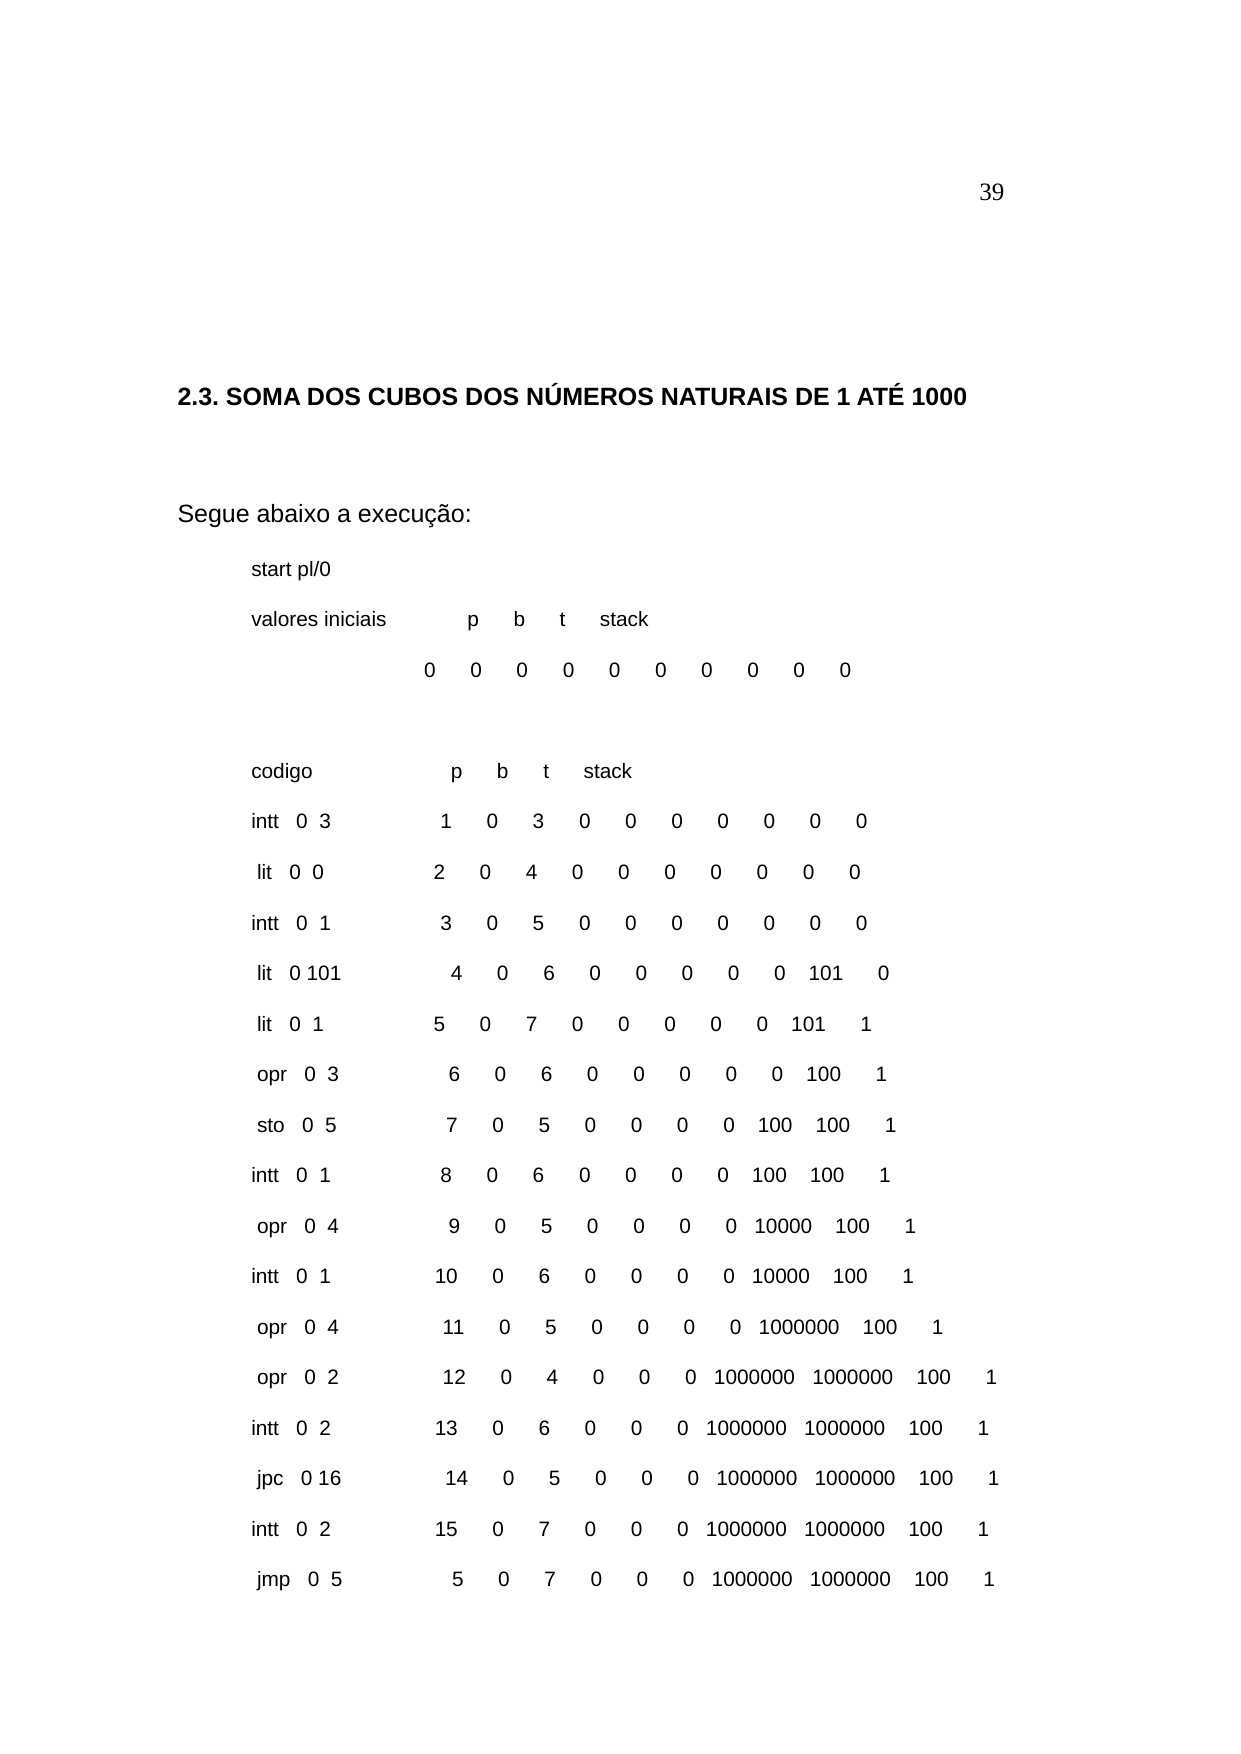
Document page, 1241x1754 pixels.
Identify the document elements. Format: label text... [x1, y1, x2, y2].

text 0 0 0 0 0 0 0 0 0 0 [251, 658, 1122, 682]
text intt 0 1 3 0 5 0 0 0 0 0 0 0 [251, 910, 1122, 934]
text codigo p b t stack [251, 759, 1122, 783]
text valores iniciais p b t stack [251, 607, 1122, 631]
text intt 0 1 8 0 6 0 0 0 0 100 100 1 [251, 1163, 1122, 1187]
text lit 0 101 4 0 6 0 0 0 0 0 101 0 [251, 961, 1122, 985]
text lit 0 1 5 0 7 0 0 0 0 0 101 1 [251, 1011, 1122, 1035]
text opr 0 4 9 0 5 0 0 0 0 10000 100 1 [251, 1213, 1122, 1237]
text start pl/0 [251, 557, 1122, 581]
text Segue abaixo a execução: [177, 499, 1122, 528]
text jmp 0 5 5 0 7 0 0 0 1000000 1000000 100 1 [251, 1567, 1122, 1591]
text opr 0 4 11 0 5 0 0 0 0 1000000 100 1 [251, 1314, 1122, 1338]
text intt 0 1 10 0 6 0 0 0 0 10000 100 1 [251, 1264, 1122, 1288]
text intt 0 2 13 0 6 0 0 0 1000000 1000000 100 1 [251, 1416, 1122, 1439]
text opr 0 2 12 0 4 0 0 0 1000000 1000000 100 1 [251, 1365, 1122, 1389]
text lit 0 0 2 0 4 0 0 0 0 0 0 0 [251, 860, 1122, 884]
text sto 0 5 7 0 5 0 0 0 0 100 100 1 [251, 1112, 1122, 1136]
text intt 0 3 1 0 3 0 0 0 0 0 0 0 [251, 809, 1122, 833]
subtitle 2.3. SOMA DOS CUBOS DOS NÚMEROS NATURAIS DE 1 ATÉ 1000 [177, 382, 1122, 410]
text jpc 0 16 14 0 5 0 0 0 1000000 1000000 100 1 [251, 1466, 1122, 1490]
text opr 0 3 6 0 6 0 0 0 0 0 100 1 [251, 1062, 1122, 1086]
text intt 0 2 15 0 7 0 0 0 1000000 1000000 100 1 [251, 1517, 1122, 1541]
